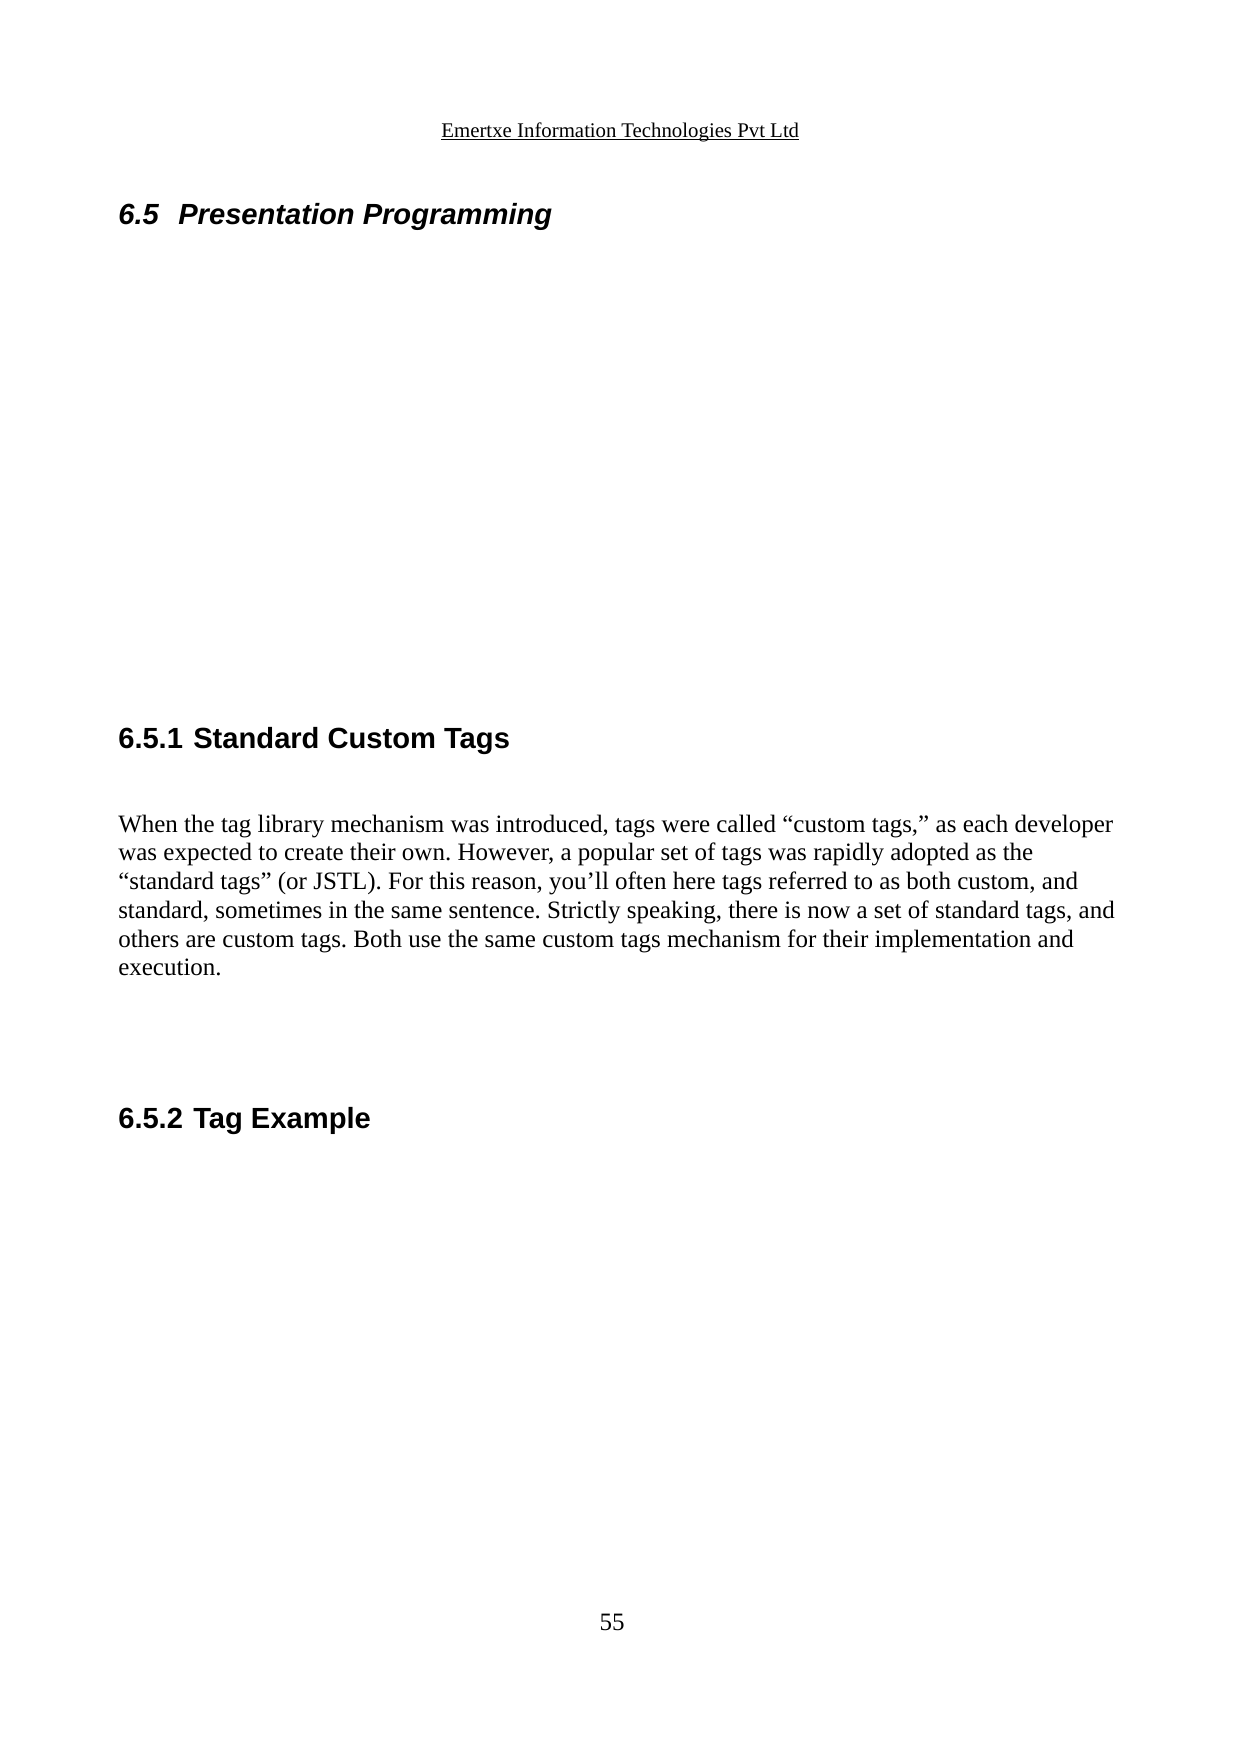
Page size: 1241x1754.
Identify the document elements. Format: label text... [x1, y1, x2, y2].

text When the tag library mechanism was introduced, tags were called “custom tags,” as each developer was expected to create their own. However, a popular set of tags was rapidly adopted as the “standard tags” (or JSTL). For this reason, you’ll often here tags referred to as both custom, and standard, sometimes in the same sentence. Strictly speaking, there is now a set of standard tags, and others are custom tags. Both use the same custom tags mechanism for their implementation and execution. [118, 809, 1122, 981]
subtitle Standard Custom Tags [118, 721, 1122, 755]
subtitle Tag Example [118, 1101, 1122, 1135]
subtitle Presentation Programming [118, 197, 1122, 230]
